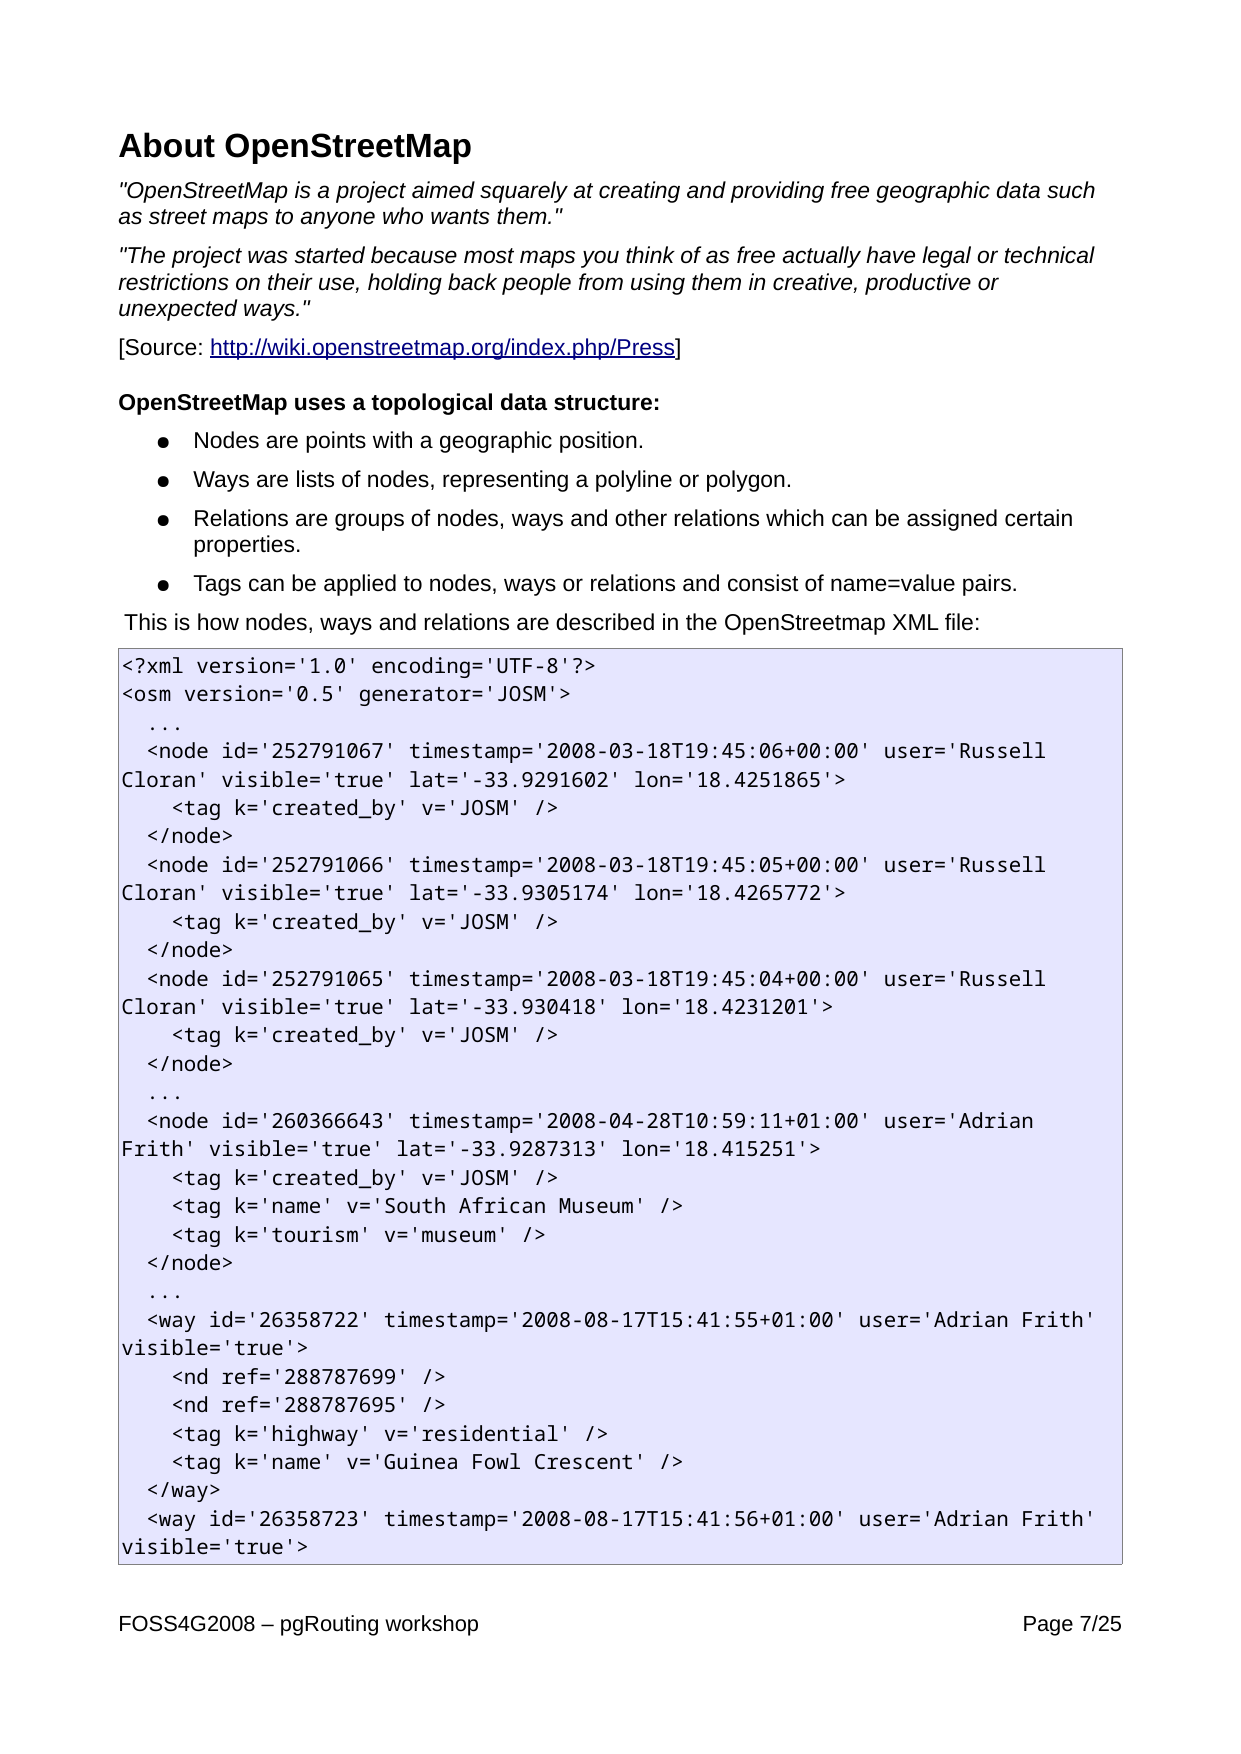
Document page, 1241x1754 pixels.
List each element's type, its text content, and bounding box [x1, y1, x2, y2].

text ... [119, 705, 1122, 733]
text <nd ref='288787699' /> [119, 1359, 1122, 1387]
text <nd ref='288787695' /> [119, 1387, 1122, 1416]
text OpenStreetMap uses a topological data structure: [118, 388, 1122, 415]
text </node> [119, 1046, 1122, 1074]
subtitle About OpenStreetMap [118, 126, 1122, 164]
text <way id='26358722' timestamp='2008-08-17T15:41:55+01:00' user='Adrian Frith' visible='true'> [119, 1302, 1122, 1359]
text <tag k='created_by' v='JOSM' /> [119, 1160, 1122, 1188]
text <node id='252791066' timestamp='2008-03-18T19:45:05+00:00' user='Russell Cloran' visible='true' lat='-33.9305174' lon='18.4265772'> [119, 847, 1122, 904]
text ... [119, 1074, 1122, 1103]
text <tag k='highway' v='residential' /> [119, 1416, 1122, 1444]
text <node id='252791067' timestamp='2008-03-18T19:45:06+00:00' user='Russell Cloran' visible='true' lat='-33.9291602' lon='18.4251865'> [119, 733, 1122, 790]
text <node id='260366643' timestamp='2008-04-28T10:59:11+01:00' user='Adrian Frith' visible='true' lat='-33.9287313' lon='18.415251'> [119, 1103, 1122, 1160]
text <tag k='created_by' v='JOSM' /> [119, 790, 1122, 818]
text <osm version='0.5' generator='JOSM'> [119, 676, 1122, 705]
list Ways are lists of nodes, representing a polyline or polygon. [156, 466, 1122, 492]
text "OpenStreetMap is a project aimed squarely at creating and providing free geographic data such as street maps to anyone who wants them." [118, 177, 1122, 229]
text <tag k='created_by' v='JOSM' /> [119, 904, 1122, 932]
text <tag k='tourism' v='museum' /> [119, 1217, 1122, 1245]
text <tag k='name' v='Guinea Fowl Crescent' /> [119, 1444, 1122, 1473]
text ... [119, 1273, 1122, 1302]
list Nodes are points with a geographic position. [156, 427, 1122, 454]
text </node> [119, 818, 1122, 847]
list Relations are groups of nodes, ways and other relations which can be assigned certain properties. [156, 505, 1122, 558]
list Tags can be applied to nodes, ways or relations and consist of name=value pairs. [156, 570, 1122, 597]
text This is how nodes, ways and relations are described in the OpenStreetmap XML file: [118, 609, 1122, 635]
text "The project was started because most maps you think of as free actually have legal or technical restrictions on their use, holding back people from using them in creative, productive or unexpected ways." [118, 242, 1122, 321]
text <node id='252791065' timestamp='2008-03-18T19:45:04+00:00' user='Russell Cloran' visible='true' lat='-33.930418' lon='18.4231201'> [119, 961, 1122, 1018]
text <tag k='name' v='South African Museum' /> [119, 1188, 1122, 1217]
text <tag k='created_by' v='JOSM' /> [119, 1018, 1122, 1046]
text [Source: http://wiki.openstreetmap.org/index.php/Press] [118, 334, 1122, 360]
text </node> [119, 932, 1122, 961]
text </node> [119, 1245, 1122, 1273]
text <?xml version='1.0' encoding='UTF-8'?> [119, 649, 1122, 676]
text </way> [119, 1473, 1122, 1501]
text <way id='26358723' timestamp='2008-08-17T15:41:56+01:00' user='Adrian Frith' visible='true'> [119, 1501, 1122, 1564]
